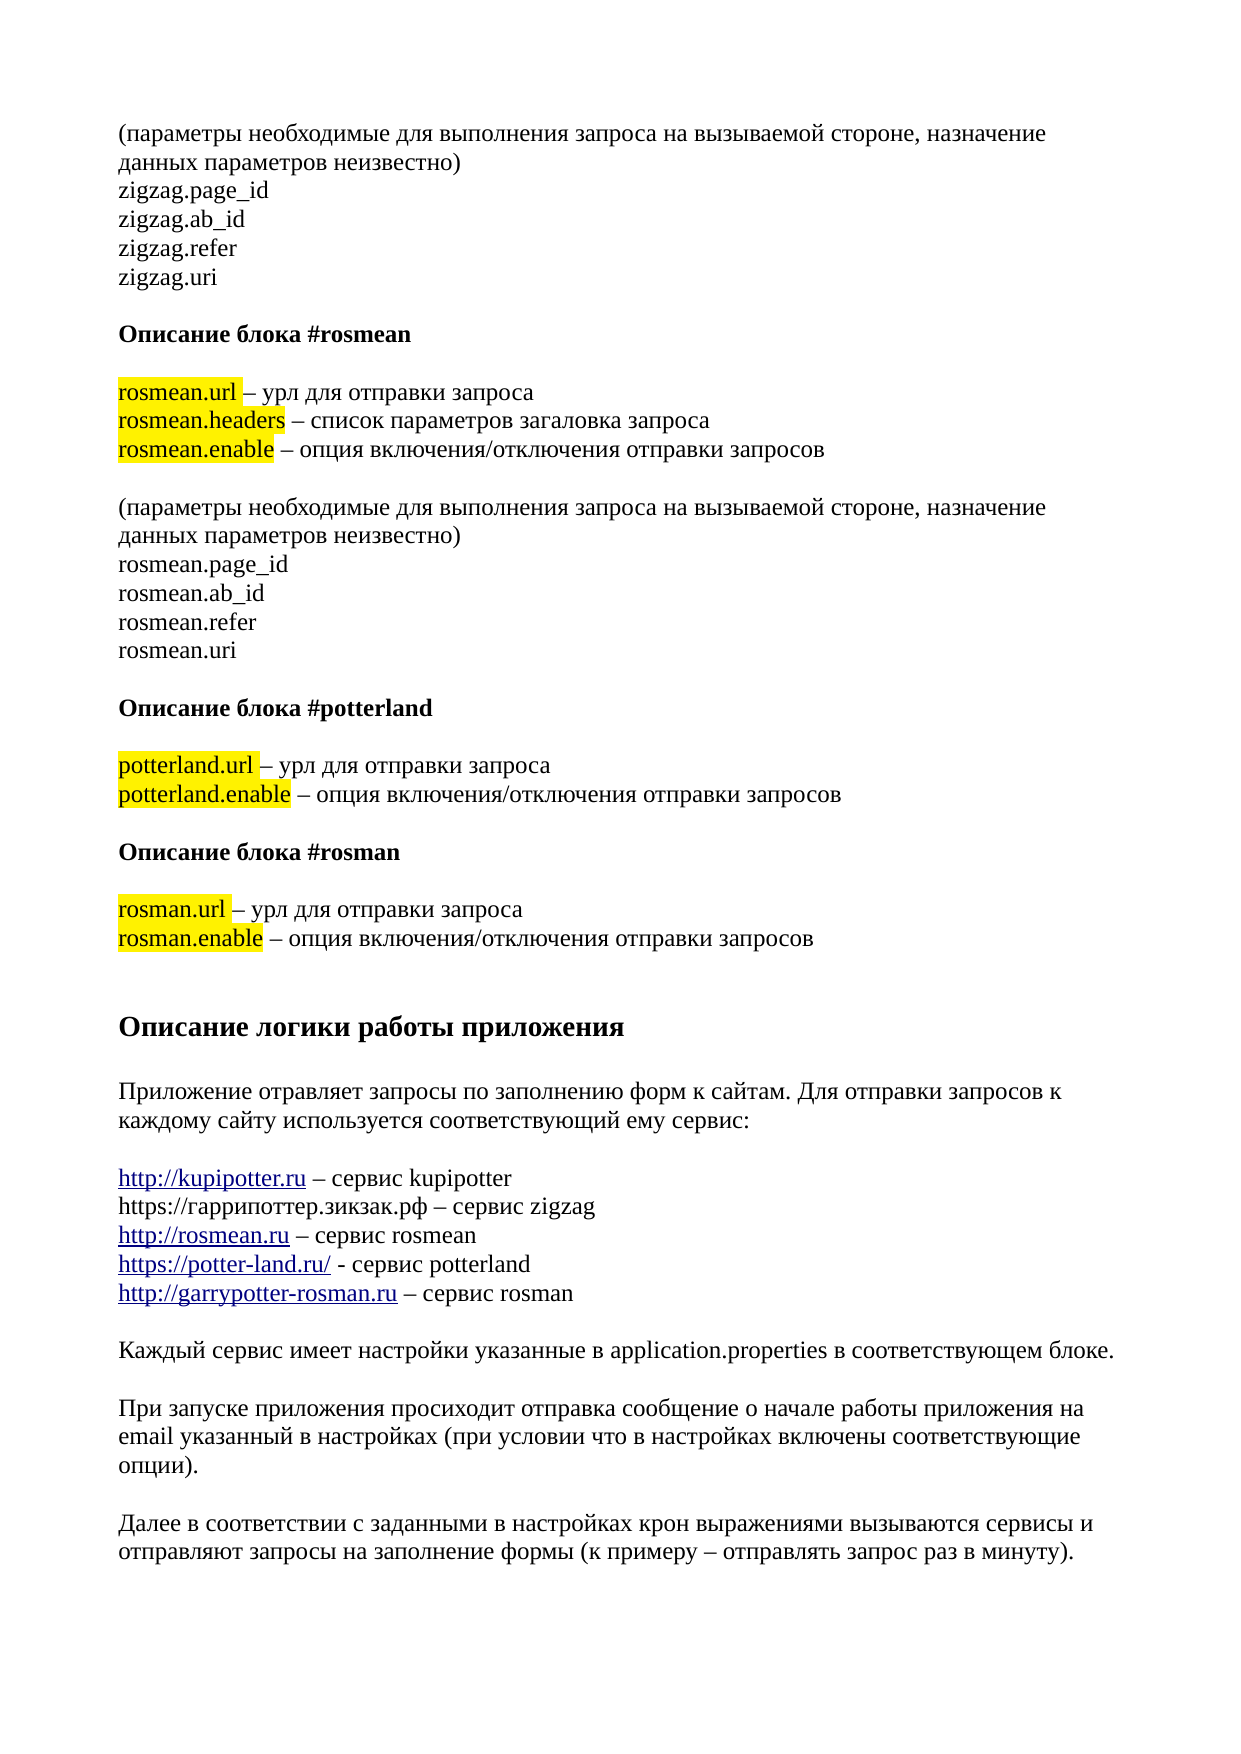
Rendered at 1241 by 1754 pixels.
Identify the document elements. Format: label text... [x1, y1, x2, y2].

text http://kupipotter.ru – сервис kupipotter [118, 1163, 1122, 1191]
text Описание блока #potterland [118, 693, 1122, 722]
text zigzag.refer [118, 233, 1122, 262]
text rosmean.headers – список параметров загаловка запроса [118, 406, 1122, 434]
text rosmean.ab_id [118, 578, 1122, 607]
text zigzag.uri [118, 262, 1122, 291]
text (параметры необходимые для выполнения запроса на вызываемой стороне, назначение данных параметров неизвестно) [118, 118, 1122, 176]
text rosmean.enable – опция включения/отключения отправки запросов [118, 434, 1122, 463]
text https://potter-land.ru/ - сервис potterland [118, 1249, 1122, 1278]
text zigzag.ab_id [118, 204, 1122, 233]
text При запуске приложения просиходит отправка сообщение о начале работы приложения на email указанный в настройках (при условии что в настройках включены соответствующие опции). [118, 1393, 1122, 1479]
text potterland.enable – опция включения/отключения отправки запросов [118, 779, 1122, 808]
text (параметры необходимые для выполнения запроса на вызываемой стороне, назначение данных параметров неизвестно) [118, 492, 1122, 549]
text rosmean.uri [118, 636, 1122, 664]
text http://rosmean.ru – cервис rosmean [118, 1220, 1122, 1249]
text Приложение отравляет запросы по заполнению форм к сайтам. Для отправки запросов к каждому сайту используется соответствующий ему сервис: [118, 1076, 1122, 1134]
text zigzag.page_id [118, 176, 1122, 204]
text rosmean.url – урл для отправки запроса [118, 377, 1122, 406]
text http://garrypotter-rosman.ru – сервис rosman [118, 1278, 1122, 1306]
text potterland.url – урл для отправки запроса [118, 751, 1122, 779]
text rosman.enable – опция включения/отключения отправки запросов [118, 923, 1122, 952]
text Описание логики работы приложения [118, 1009, 1122, 1043]
text rosmean.refer [118, 607, 1122, 636]
text Каждый сервис имеет настройки указанные в application.properties в соответствующем блоке. [118, 1335, 1122, 1364]
text Далее в соответствии с заданными в настройках крон выражениями вызываются сервисы и отправляют запросы на заполнение формы (к примеру – отправлять запрос раз в минуту). [118, 1508, 1122, 1565]
text https://гаррипоттер.зикзак.рф – сервис zigzag [118, 1191, 1122, 1220]
text Описание блока #rosmean [118, 319, 1122, 348]
text rosmean.page_id [118, 549, 1122, 578]
text Описание блока #rosman [118, 837, 1122, 866]
text rosman.url – урл для отправки запроса [118, 894, 1122, 923]
